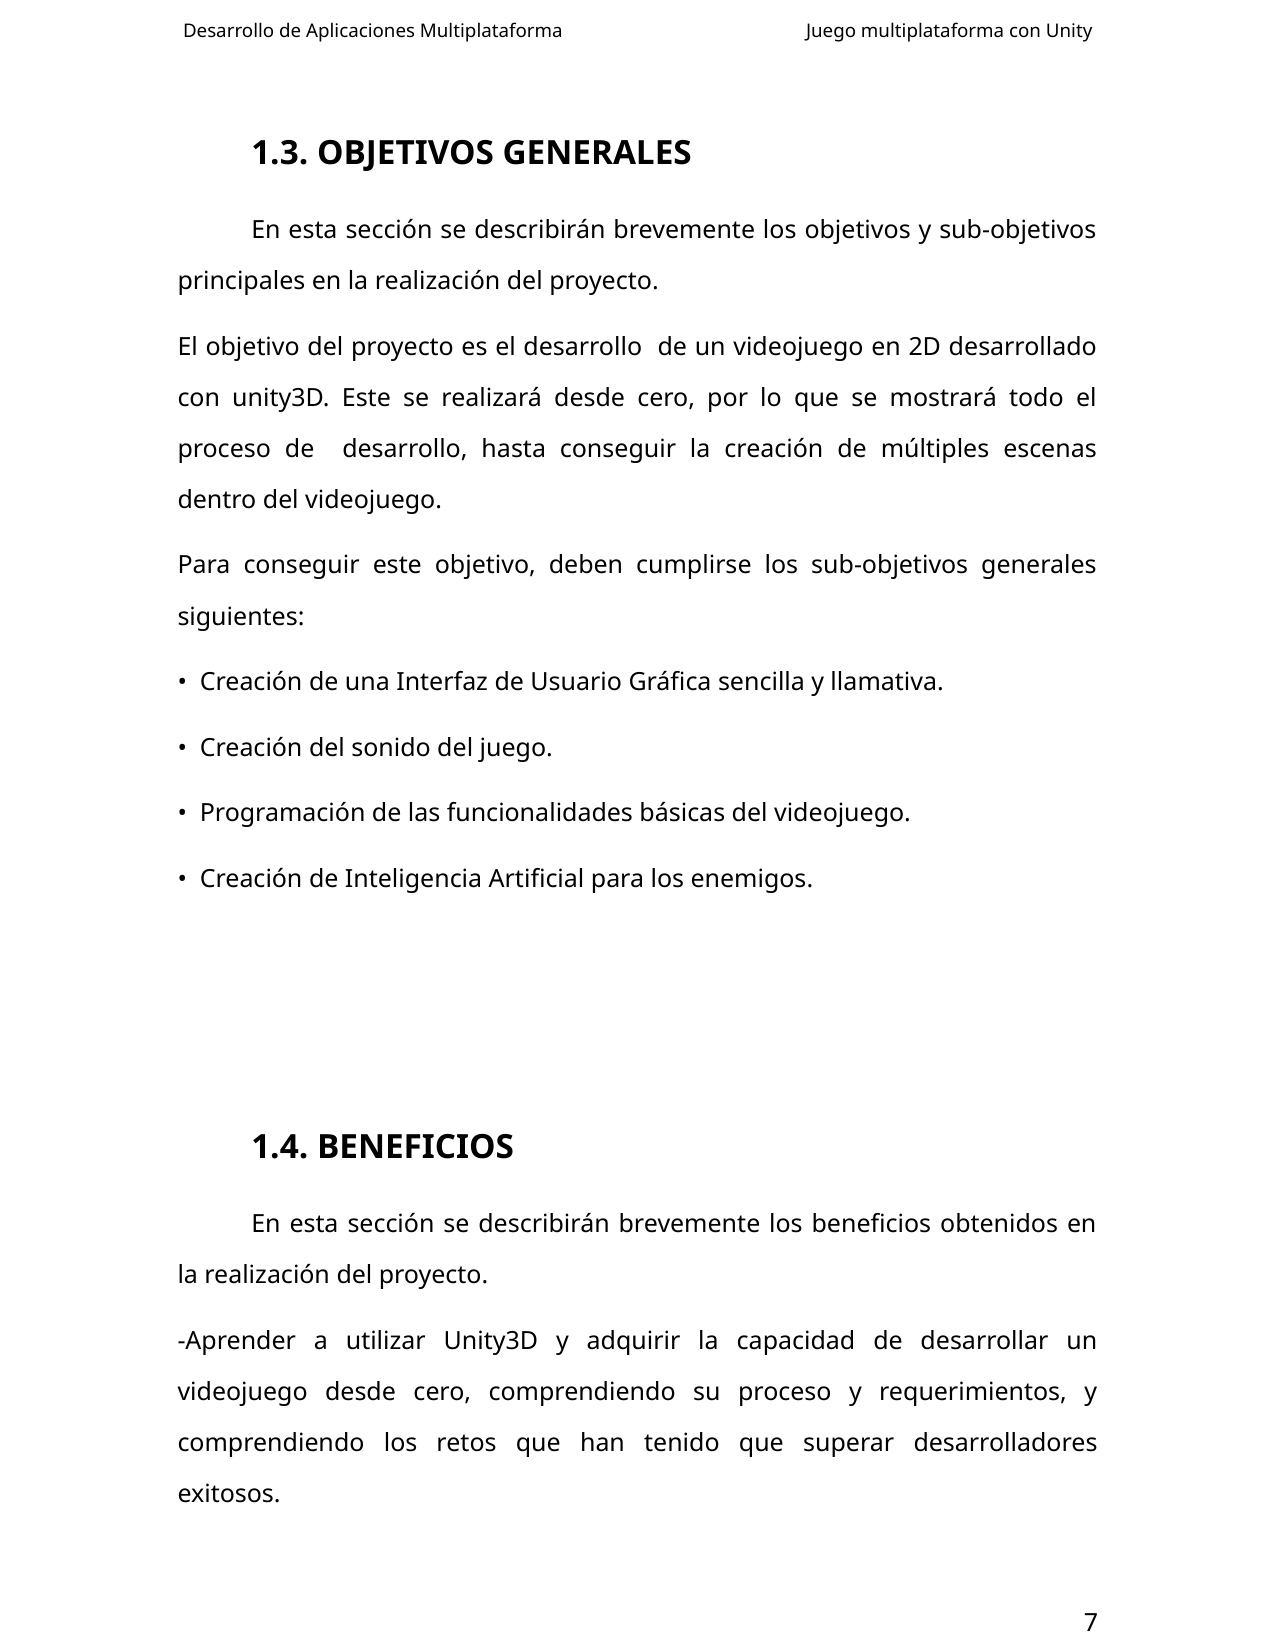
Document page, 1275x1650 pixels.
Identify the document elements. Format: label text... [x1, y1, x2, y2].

text 1.3. OBJETIVOS GENERALES [177, 129, 1098, 174]
text Para conseguir este objetivo, deben cumplirse los sub-objetivos generales siguientes: [177, 547, 1098, 632]
text 1.4. BENEFICIOS [177, 1123, 1098, 1168]
text El objetivo del proyecto es el desarrollo de un videojuego en 2D desarrollado con unity3D. Este se realizará desde cero, por lo que se mostrará todo el proceso de desarrollo, hasta conseguir la creación de múltiples escenas dentro del videojuego. [177, 328, 1098, 516]
text • Creación de una Interfaz de Usuario Gráfica sencilla y llamativa. [177, 664, 1098, 698]
text • Programación de las funcionalidades básicas del videojuego. [177, 795, 1098, 829]
text • Creación del sonido del juego. [177, 729, 1098, 763]
text -Aprender a utilizar Unity3D y adquirir la capacidad de desarrollar un videojuego desde cero, comprendiendo su proceso y requerimientos, y comprendiendo los retos que han tenido que superar desarrolladores exitosos. [177, 1322, 1098, 1510]
text En esta sección se describirán brevemente los beneficios obtenidos en la realización del proyecto. [177, 1206, 1098, 1291]
text • Creación de Inteligencia Artificial para los enemigos. [177, 861, 1098, 895]
text En esta sección se describirán brevemente los objetivos y sub-objetivos principales en la realización del proyecto. [177, 212, 1098, 297]
